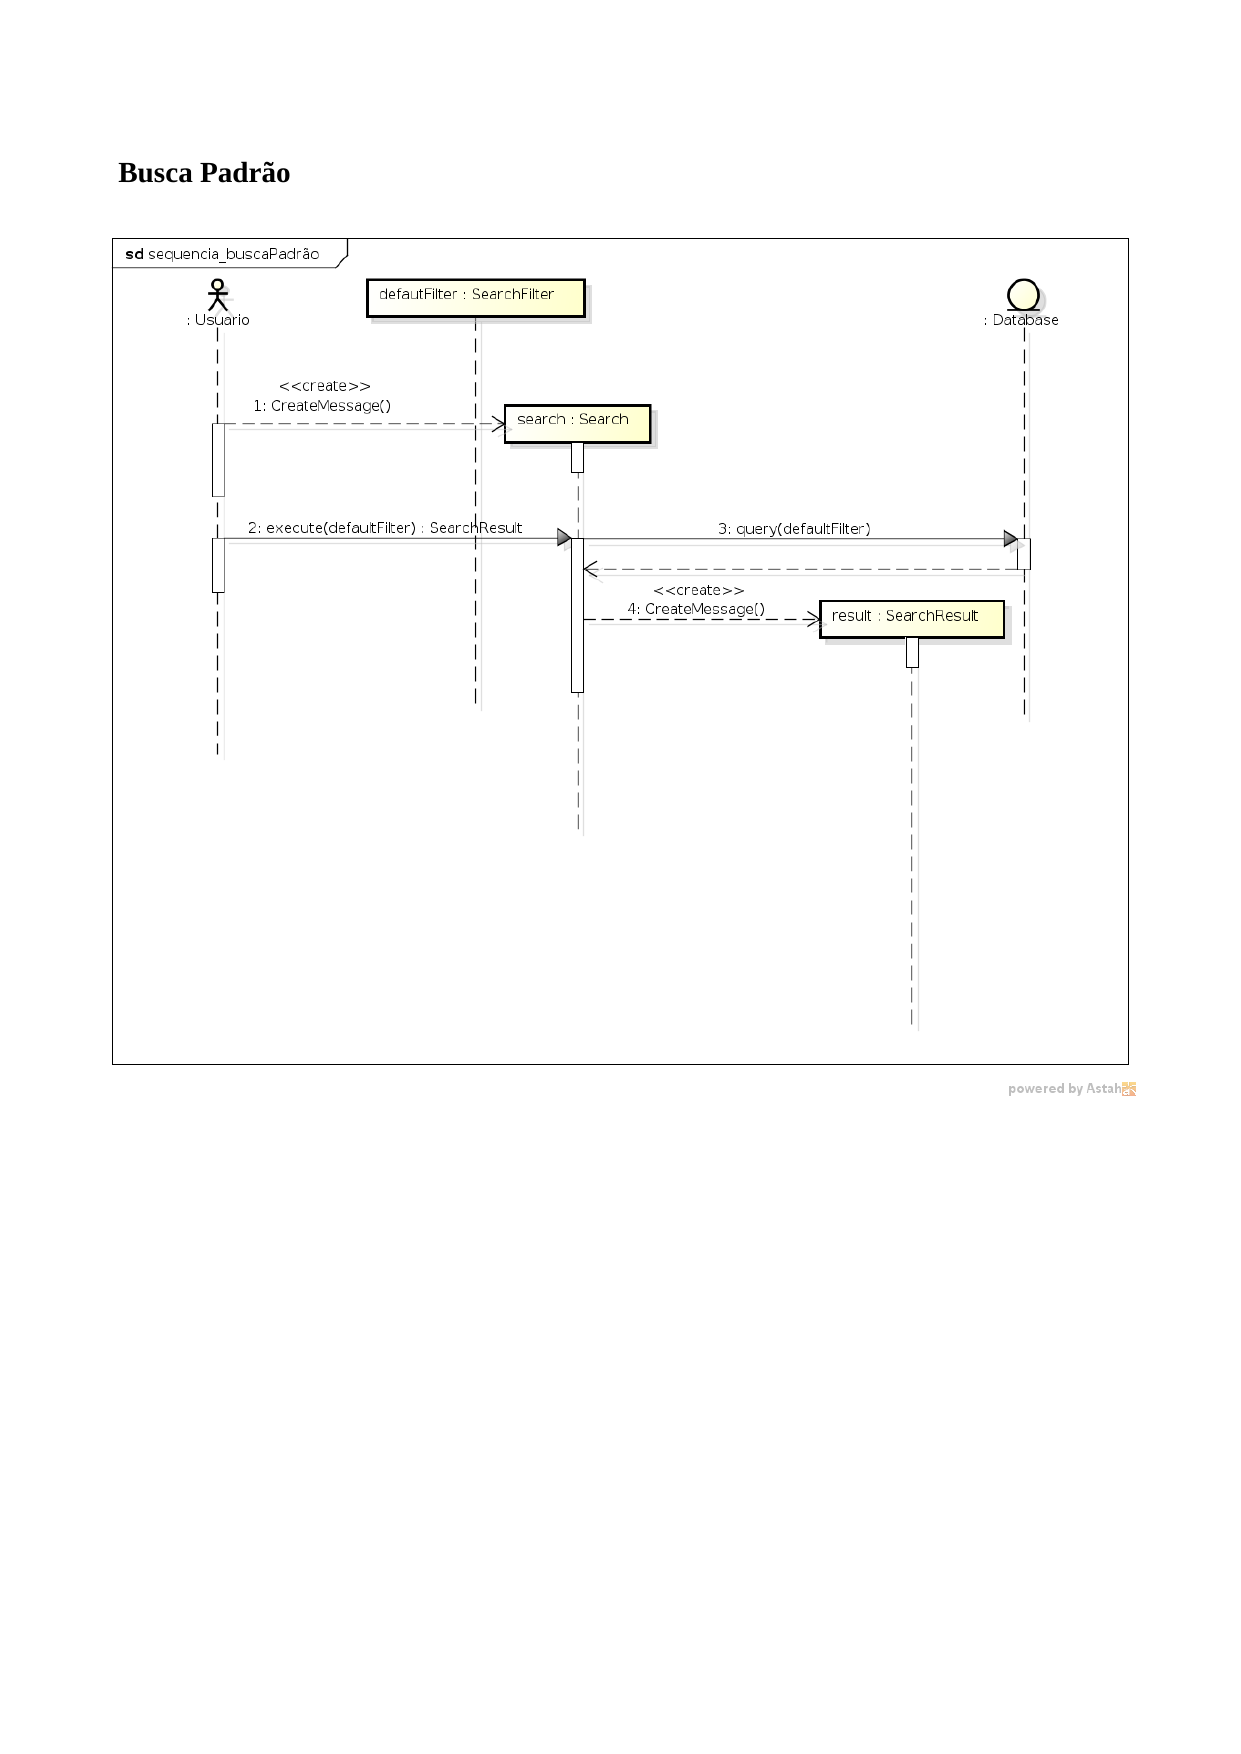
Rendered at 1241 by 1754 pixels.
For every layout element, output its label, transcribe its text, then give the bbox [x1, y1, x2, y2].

subtitle Busca Padrão [118, 156, 1122, 189]
picture [100, 226, 1140, 1100]
